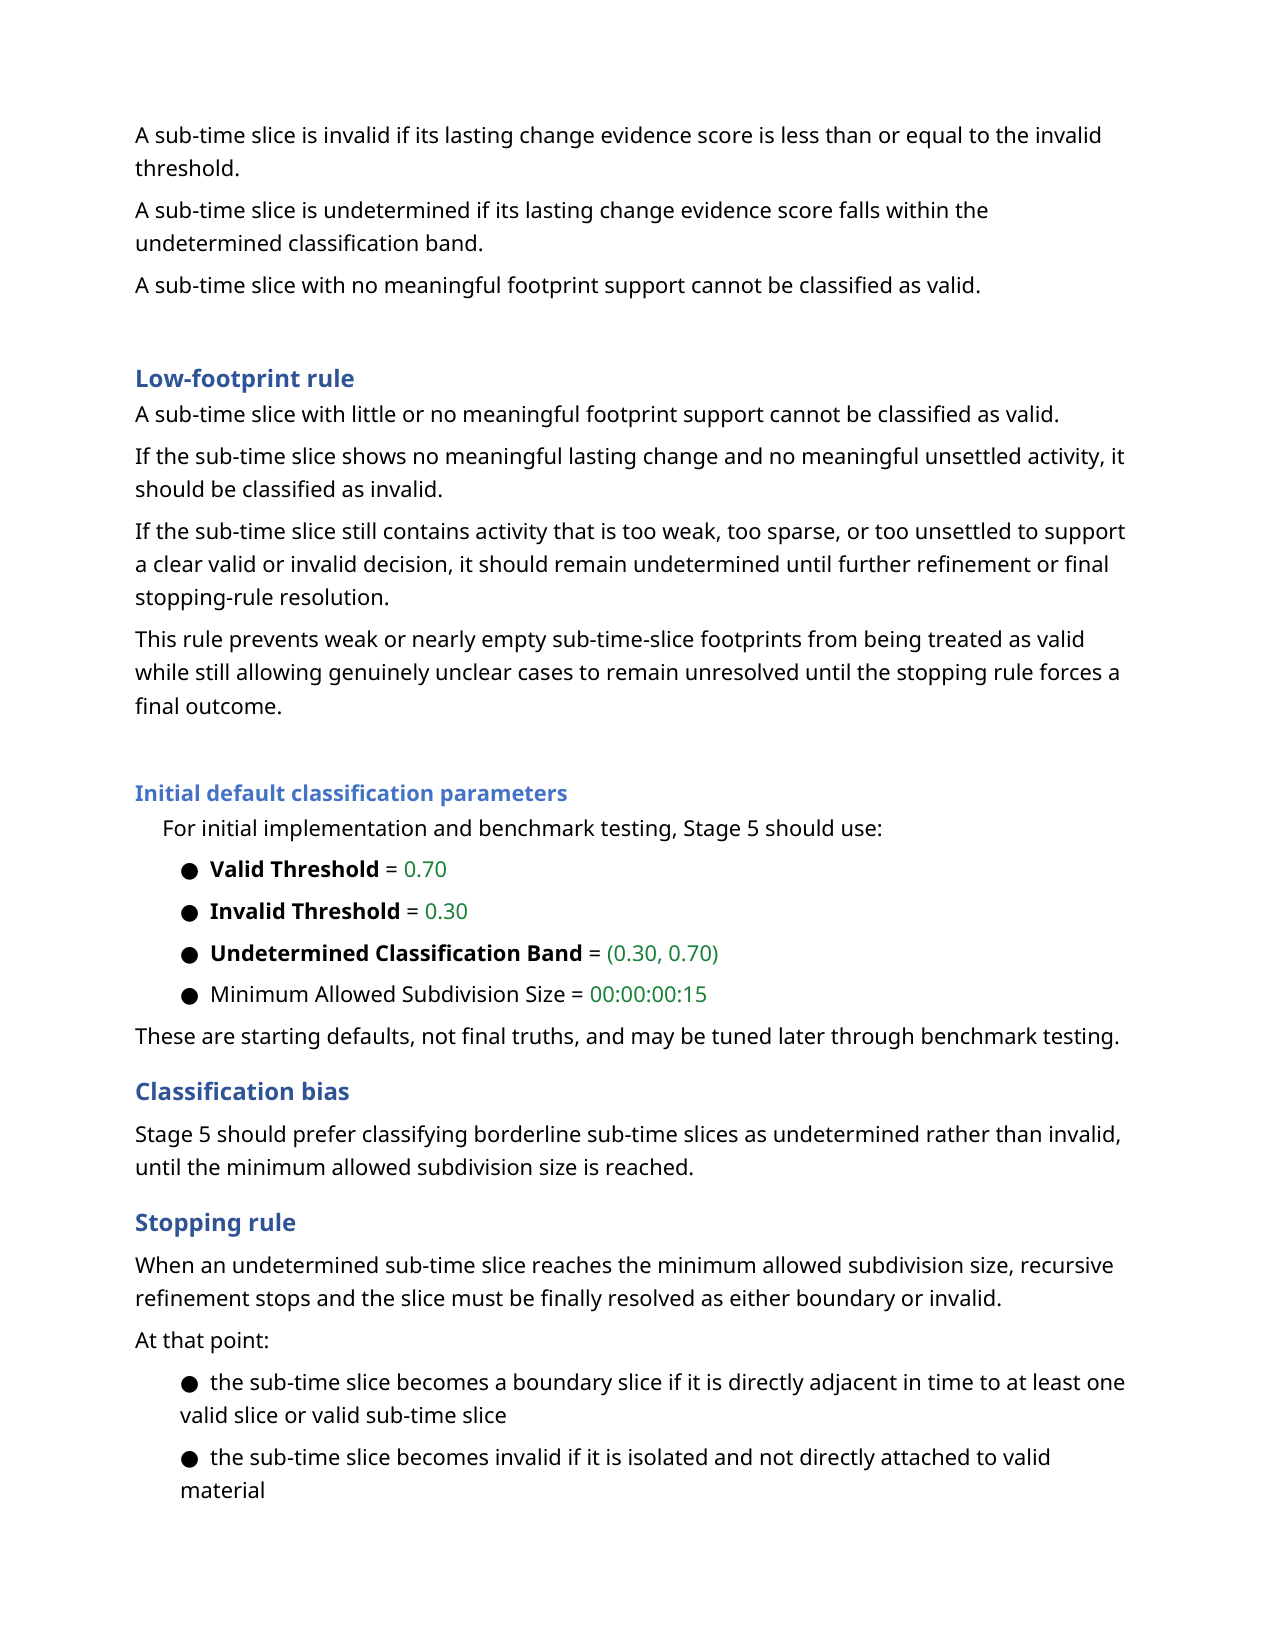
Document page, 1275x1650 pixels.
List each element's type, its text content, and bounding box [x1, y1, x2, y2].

list the sub-time slice becomes a boundary slice if it is directly adjacent in time to at least one valid slice or valid sub-time slice [180, 1366, 1140, 1429]
list Valid Threshold = 0.70 [180, 854, 1140, 884]
text These are starting defaults, not final truths, and may be tuned later through benchmark testing. [135, 1021, 1140, 1051]
text Stage 5 should prefer classifying borderline sub-time slices as undetermined rather than invalid, until the minimum allowed subdivision size is reached. [135, 1119, 1140, 1182]
subtitle Classification bias [135, 1075, 1140, 1108]
text A sub-time slice is invalid if its lasting change evidence score is less than or equal to the invalid threshold. [135, 120, 1140, 183]
list the sub-time slice becomes invalid if it is isolated and not directly attached to valid material [180, 1441, 1140, 1504]
text A sub-time slice with little or no meaningful footprint support cannot be classified as valid. [135, 399, 1140, 429]
subtitle Initial default classification parameters [135, 778, 1140, 808]
list Invalid Threshold = 0.30 [180, 896, 1140, 926]
text A sub-time slice with no meaningful footprint support cannot be classified as valid. [135, 270, 1140, 300]
text If the sub-time slice still contains activity that is too weak, too sparse, or too unsettled to support a clear valid or invalid decision, it should remain undetermined until further refinement or final stopping-rule resolution. [135, 516, 1140, 612]
subtitle Stopping rule [135, 1206, 1140, 1239]
text When an undetermined sub-time slice reaches the minimum allowed subdivision size, recursive refinement stops and the slice must be finally resolved as either boundary or invalid. [135, 1250, 1140, 1313]
list Undetermined Classification Band = (0.30, 0.70) [180, 938, 1140, 967]
text This rule prevents weak or nearly empty sub-time-slice footprints from being treated as valid while still allowing genuinely unclear cases to remain unresolved until the stopping rule forces a final outcome. [135, 624, 1140, 721]
text For initial implementation and benchmark testing, Stage 5 should use: [162, 813, 1140, 842]
text At that point: [135, 1325, 1140, 1354]
subtitle Low-footprint rule [135, 362, 1140, 394]
text If the sub-time slice shows no meaningful lasting change and no meaningful unsettled activity, it should be classified as invalid. [135, 441, 1140, 504]
text A sub-time slice is undetermined if its lasting change evidence score falls within the undetermined classification band. [135, 195, 1140, 258]
list Minimum Allowed Subdivision Size = 00:00:00:15 [180, 979, 1140, 1009]
